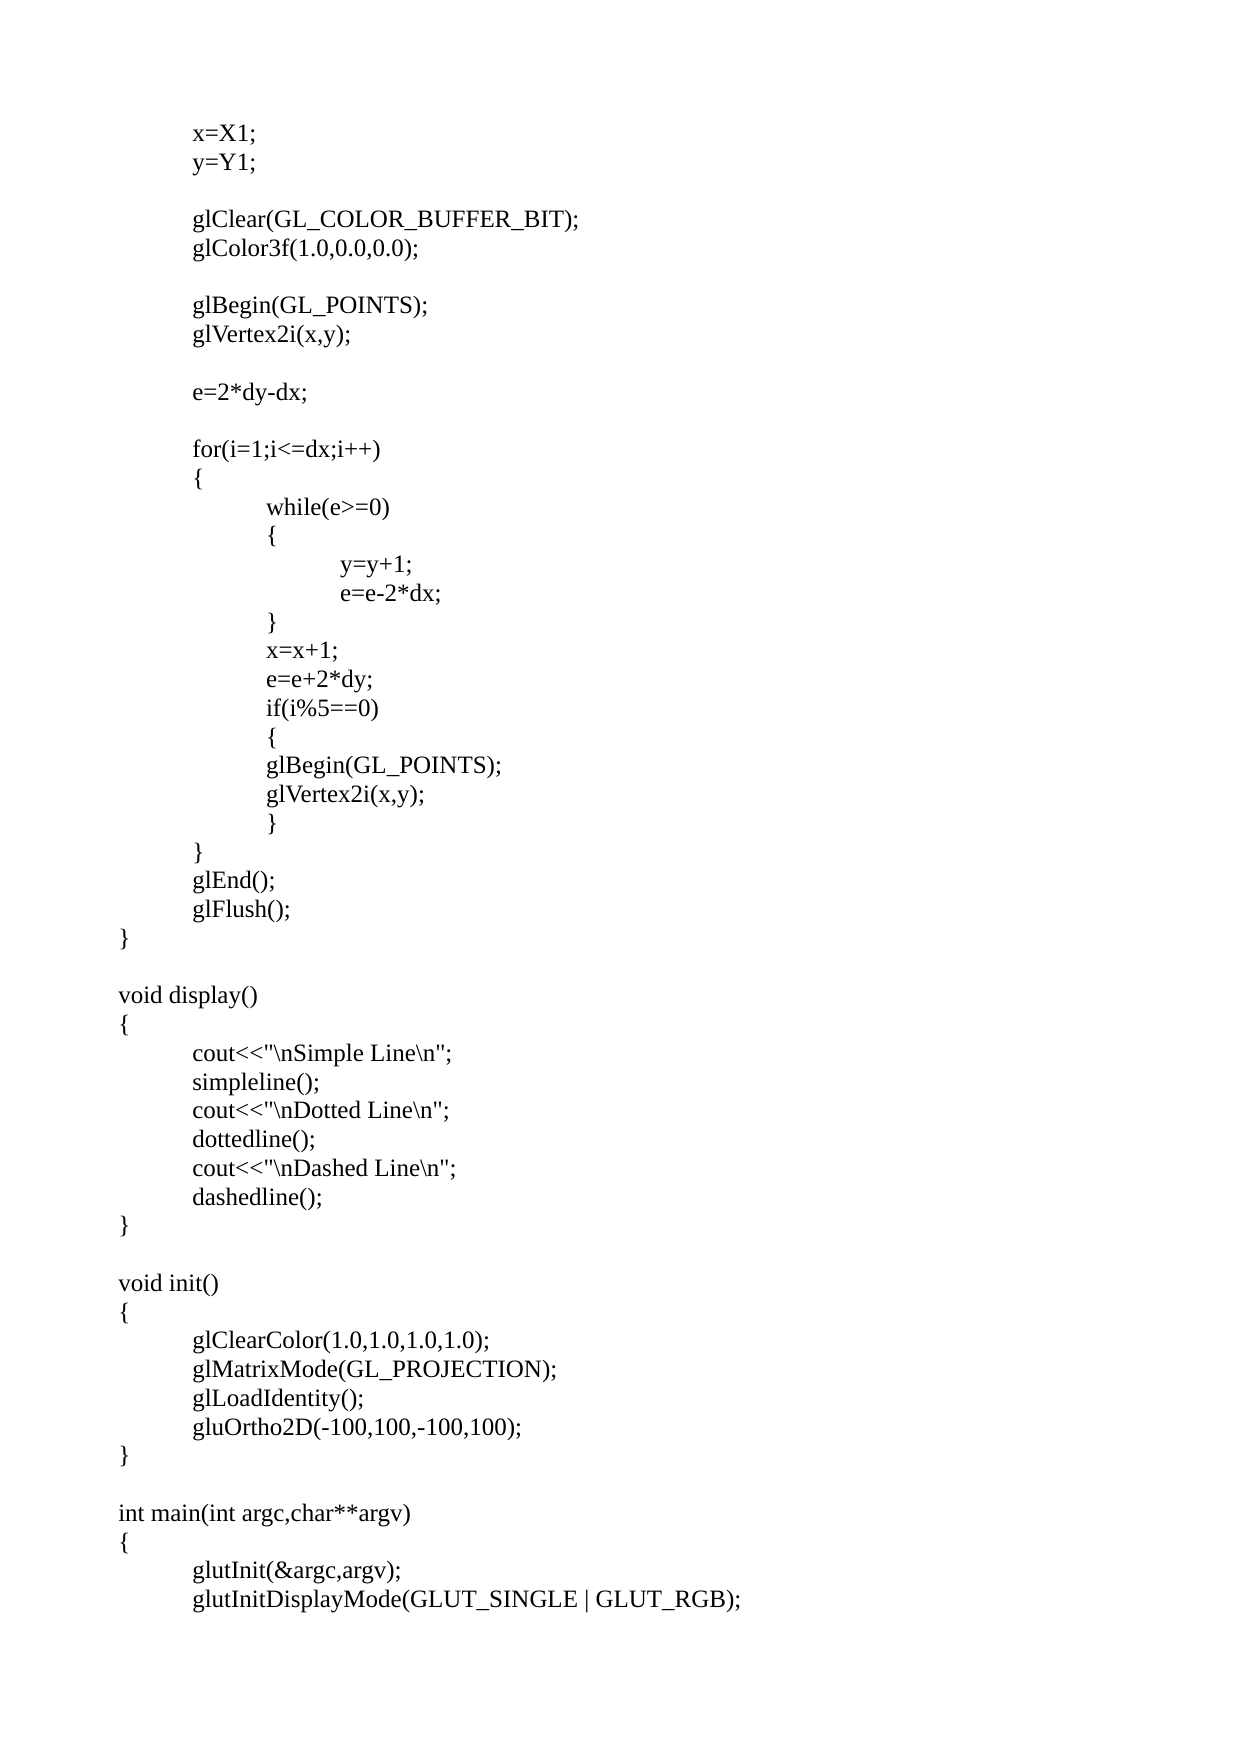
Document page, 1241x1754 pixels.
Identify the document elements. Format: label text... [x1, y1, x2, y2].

text } [118, 1211, 1122, 1239]
text gluOrtho2D(-100,100,-100,100); [118, 1412, 1122, 1441]
text dashedline(); [118, 1182, 1122, 1211]
text e=e+2*dy; [118, 664, 1122, 693]
text glMatrixMode(GL_PROJECTION); [118, 1354, 1122, 1383]
text x=x+1; [118, 636, 1122, 664]
text glLoadIdentity(); [118, 1383, 1122, 1412]
text glClear(GL_COLOR_BUFFER_BIT); [118, 204, 1122, 233]
text y=y+1; [118, 549, 1122, 578]
text simpleline(); [118, 1067, 1122, 1096]
text glVertex2i(x,y); [118, 319, 1122, 348]
text glVertex2i(x,y); [118, 779, 1122, 808]
text { [118, 463, 1122, 492]
text glColor3f(1.0,0.0,0.0); [118, 233, 1122, 262]
text { [118, 1527, 1122, 1556]
text cout<<"\nSimple Line\n"; [118, 1038, 1122, 1067]
text void init() [118, 1268, 1122, 1297]
text { [118, 1009, 1122, 1038]
text void display() [118, 981, 1122, 1009]
text glClearColor(1.0,1.0,1.0,1.0); [118, 1326, 1122, 1354]
text } [118, 808, 1122, 837]
text glFlush(); [118, 894, 1122, 923]
text for(i=1;i<=dx;i++) [118, 434, 1122, 463]
text e=2*dy-dx; [118, 377, 1122, 406]
text glutInit(&argc,argv); [118, 1556, 1122, 1584]
text glEnd(); [118, 866, 1122, 894]
text } [118, 1441, 1122, 1469]
text if(i%5==0) [118, 693, 1122, 722]
text glutInitDisplayMode(GLUT_SINGLE | GLUT_RGB); [118, 1584, 1122, 1613]
text glBegin(GL_POINTS); [118, 751, 1122, 779]
text { [118, 1297, 1122, 1326]
text cout<<"\nDashed Line\n"; [118, 1153, 1122, 1182]
text glBegin(GL_POINTS); [118, 291, 1122, 319]
text cout<<"\nDotted Line\n"; [118, 1096, 1122, 1124]
text int main(int argc,char**argv) [118, 1498, 1122, 1527]
text { [118, 521, 1122, 549]
text while(e>=0) [118, 492, 1122, 521]
text } [118, 923, 1122, 952]
text { [118, 722, 1122, 751]
text e=e-2*dx; [118, 578, 1122, 607]
text } [118, 607, 1122, 636]
text y=Y1; [118, 147, 1122, 176]
text dottedline(); [118, 1124, 1122, 1153]
text x=X1; [118, 118, 1122, 147]
text } [118, 837, 1122, 866]
